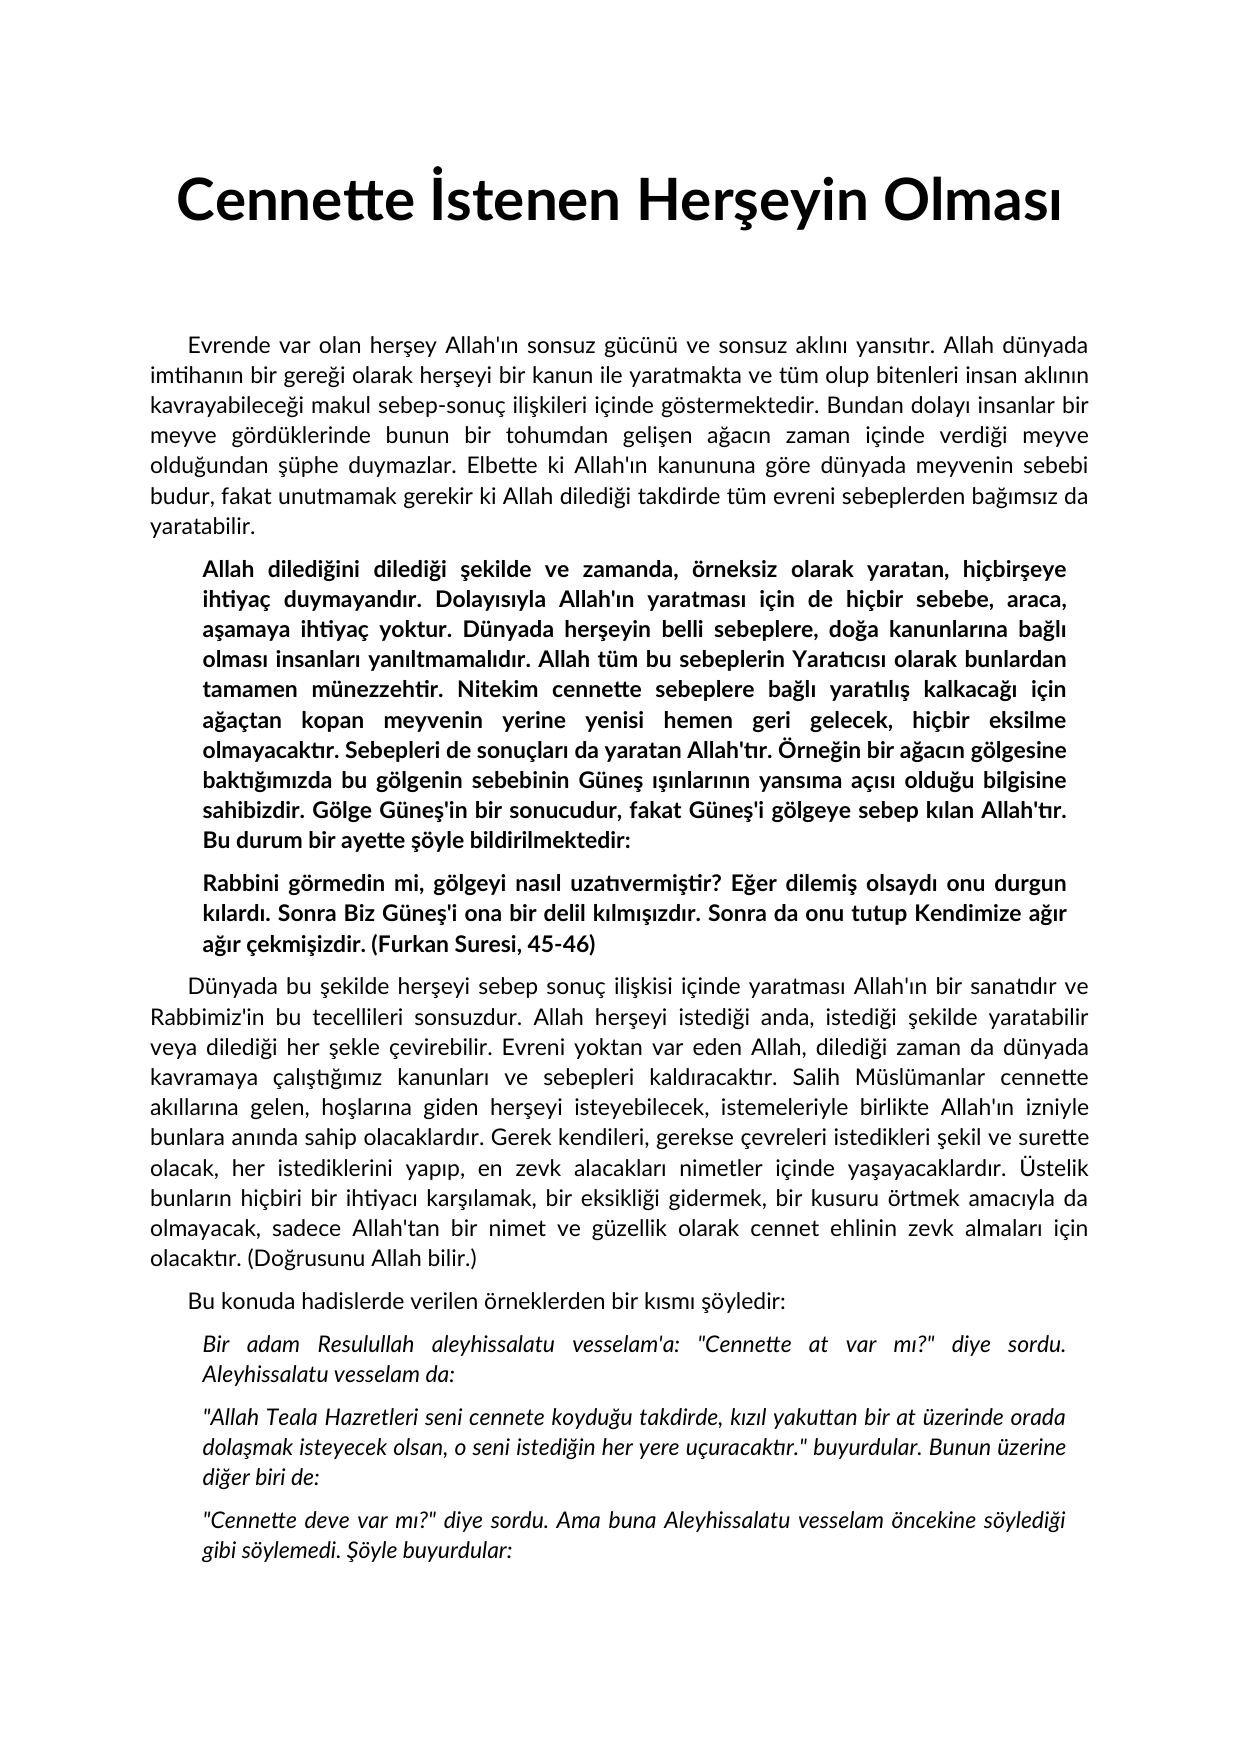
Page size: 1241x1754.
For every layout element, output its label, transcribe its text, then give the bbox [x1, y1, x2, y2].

text Bir adam Resulullah aleyhissalatu vesselam'a: "Cennette at var mı?" diye sordu. Aleyhissalatu vesselam da: [202, 1329, 1068, 1387]
text Bu konuda hadislerde verilen örneklerden bir kısmı şöyledir: [150, 1287, 1090, 1314]
text "Cennette deve var mı?" diye sordu. Ama buna Aleyhissalatu vesselam öncekine söylediği gibi söylemedi. Şöyle buyurdular: [202, 1505, 1068, 1563]
text Evrende var olan herşey Allah'ın sonsuz gücünü ve sonsuz aklını yansıtır. Allah dünyada imtihanın bir gereği olarak herşeyi bir kanun ile yaratmakta ve tüm olup bitenleri insan aklının kavrayabileceği makul sebep-sonuç ilişkileri içinde göstermektedir. Bundan dolayı insanlar bir meyve gördüklerinde bunun bir tohumdan gelişen ağacın zaman içinde verdiği meyve olduğundan şüphe duymazlar. Elbette ki Allah'ın kanununa göre dünyada meyvenin sebebi budur, fakat unutmamak gerekir ki Allah dilediği takdirde tüm evreni sebeplerden bağımsız da yaratabilir. [150, 330, 1090, 539]
text Allah dilediğini dilediği şekilde ve zamanda, örneksiz olarak yaratan, hiçbirşeye ihtiyaç duymayandır. Dolayısıyla Allah'ın yaratması için de hiçbir sebebe, araca, aşamaya ihtiyaç yoktur. Dünyada herşeyin belli sebeplere, doğa kanunlarına bağlı olması insanları yanıltmamalıdır. Allah tüm bu sebeplerin Yaratıcısı olarak bunlardan tamamen münezzehtir. Nitekim cennette sebeplere bağlı yaratılış kalkacağı için ağaçtan kopan meyvenin yerine yenisi hemen geri gelecek, hiçbir eksilme olmayacaktır. Sebepleri de sonuçları da yaratan Allah'tır. Örneğin bir ağacın gölgesine baktığımızda bu gölgenin sebebinin Güneş ışınlarının yansıma açısı olduğu bilgisine sahibizdir. Gölge Güneş'in bir sonucudur, fakat Güneş'i gölgeye sebep kılan Allah'tır. Bu durum bir ayette şöyle bildirilmektedir: [202, 554, 1068, 854]
text Rabbini görmedin mi, gölgeyi nasıl uzatıvermiştir? Eğer dilemiş olsaydı onu durgun kılardı. Sonra Biz Güneş'i ona bir delil kılmışızdır. Sonra da onu tutup Kendimize ağır ağır çekmişizdir. (Furkan Suresi, 45-46) [202, 869, 1068, 957]
subtitle Cennette İstenen Herşeyin Olması [150, 162, 1090, 232]
text Dünyada bu şekilde herşeyi sebep sonuç ilişkisi içinde yaratması Allah'ın bir sanatıdır ve Rabbimiz'in bu tecellileri sonsuzdur. Allah herşeyi istediği anda, istediği şekilde yaratabilir veya dilediği her şekle çevirebilir. Evreni yoktan var eden Allah, dilediği zaman da dünyada kavramaya çalıştığımız kanunları ve sebepleri kaldıracaktır. Salih Müslümanlar cennette akıllarına gelen, hoşlarına giden herşeyi isteyebilecek, istemeleriyle birlikte Allah'ın izniyle bunlara anında sahip olacaklardır. Gerek kendileri, gerekse çevreleri istedikleri şekil ve surette olacak, her istediklerini yapıp, en zevk alacakları nimetler içinde yaşayacaklardır. Üstelik bunların hiçbiri bir ihtiyacı karşılamak, bir eksikliği gidermek, bir kusuru örtmek amacıyla da olmayacak, sadece Allah'tan bir nimet ve güzellik olarak cennet ehlinin zevk almaları için olacaktır. (Doğrusunu Allah bilir.) [150, 972, 1090, 1271]
text "Allah Teala Hazretleri seni cennete koyduğu takdirde, kızıl yakuttan bir at üzerinde orada dolaşmak isteyecek olsan, o seni istediğin her yere uçuracaktır." buyurdular. Bunun üzerine diğer biri de: [202, 1402, 1068, 1490]
